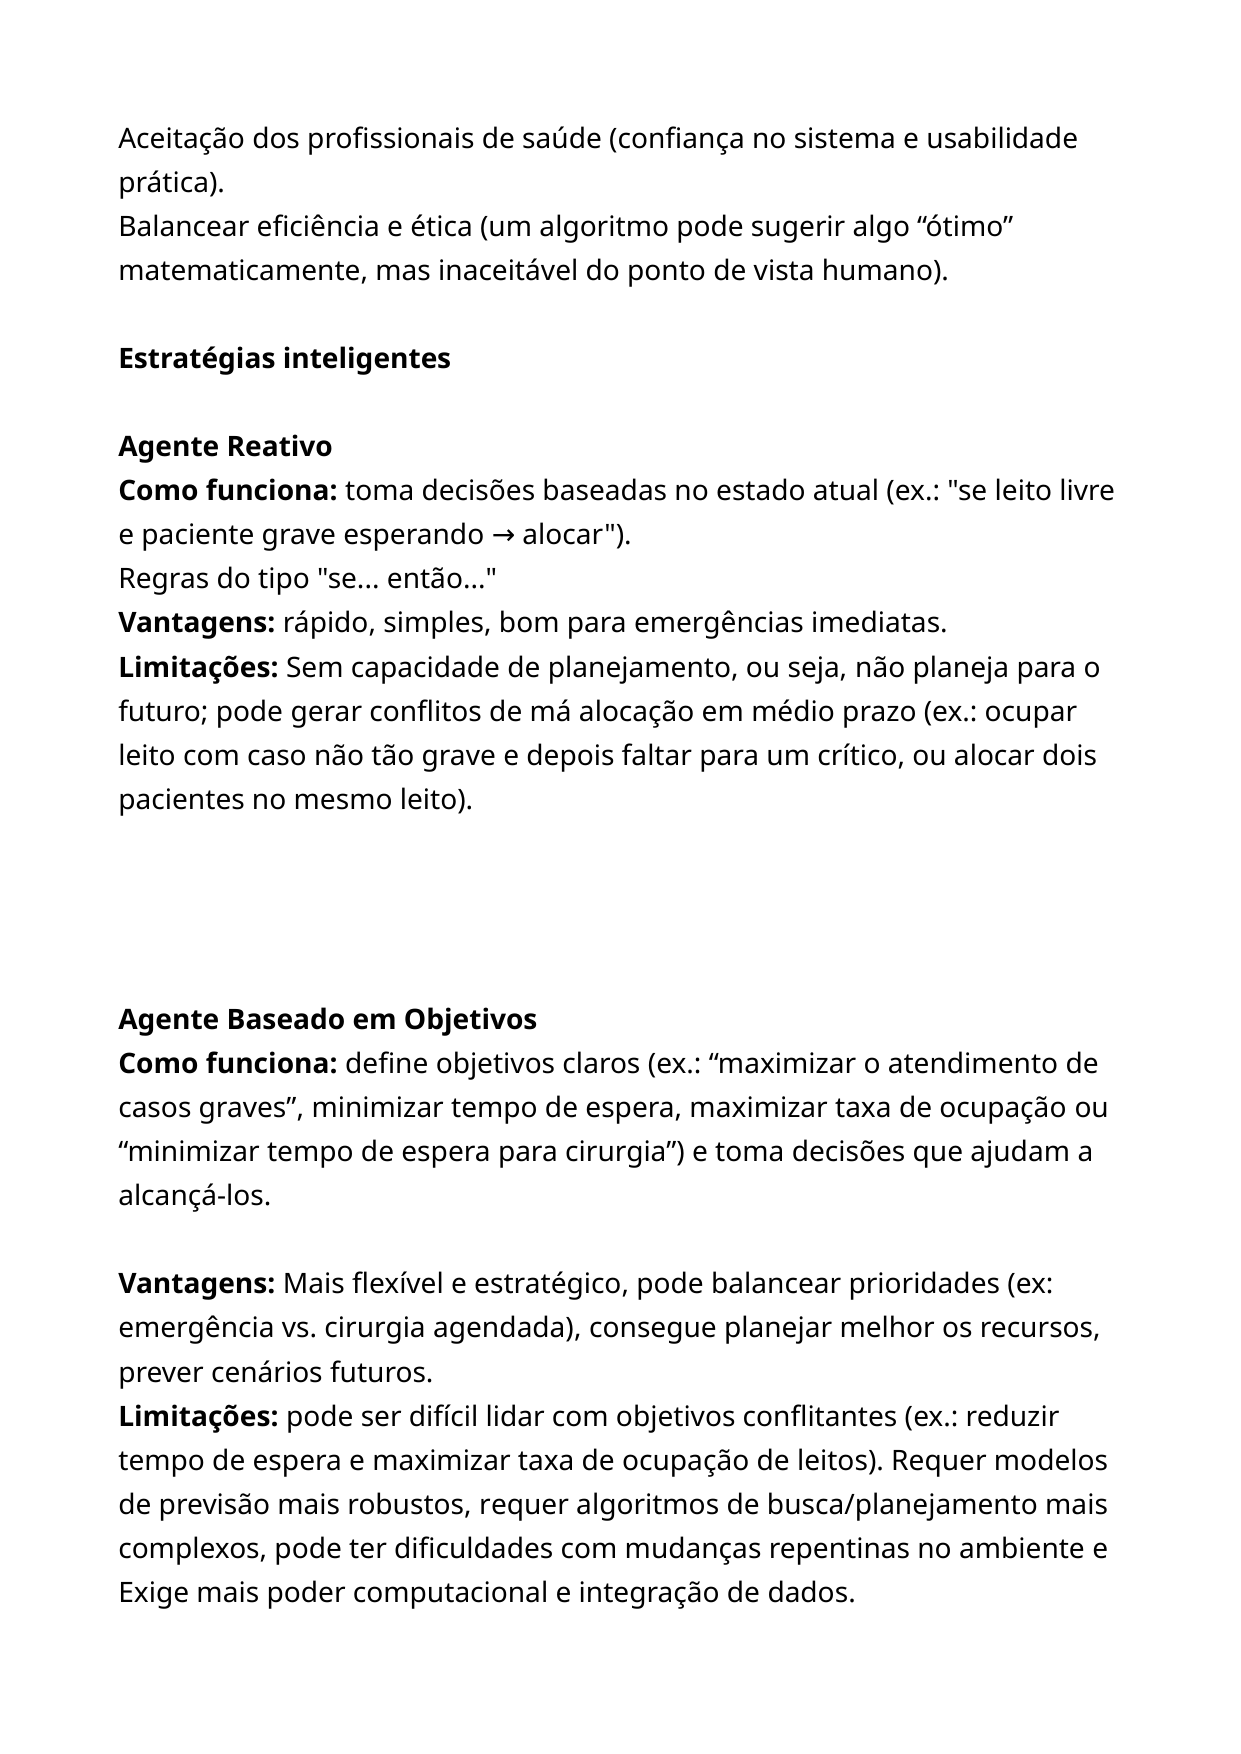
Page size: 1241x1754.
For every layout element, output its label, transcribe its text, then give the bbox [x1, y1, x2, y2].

text Como funciona: toma decisões baseadas no estado atual (ex.: "se leito livre e paciente grave esperando → alocar"). [118, 471, 1122, 553]
text Agente Baseado em Objetivos [118, 999, 1122, 1038]
text Balancear eficiência e ética (um algoritmo pode sugerir algo “ótimo” matematicamente, mas inaceitável do ponto de vista humano). [118, 206, 1122, 289]
text Como funciona: define objetivos claros (ex.: “maximizar o atendimento de casos graves”, minimizar tempo de espera, maximizar taxa de ocupação ou “minimizar tempo de espera para cirurgia”) e toma decisões que ajudam a alcançá-los. [118, 1043, 1122, 1214]
text Aceitação dos profissionais de saúde (confiança no sistema e usabilidade prática). [118, 118, 1122, 201]
text Vantagens: rápido, simples, bom para emergências imediatas. [118, 603, 1122, 641]
text Vantagens: Mais flexível e estratégico, pode balancear prioridades (ex: emergência vs. cirurgia agendada), consegue planejar melhor os recursos, prever cenários futuros. [118, 1264, 1122, 1390]
list Agente Reativo [118, 427, 1122, 465]
list Estratégias inteligentes [118, 338, 1122, 421]
text Limitações: pode ser difícil lidar com objetivos conflitantes (ex.: reduzir tempo de espera e maximizar taxa de ocupação de leitos). Requer modelos de previsão mais robustos, requer algoritmos de busca/planejamento mais complexos, pode ter dificuldades com mudanças repentinas no ambiente e Exige mais poder computacional e integração de dados. [118, 1396, 1122, 1611]
text Regras do tipo "se... então..." [118, 559, 1122, 597]
text Limitações: Sem capacidade de planejamento, ou seja, não planeja para o futuro; pode gerar conflitos de má alocação em médio prazo (ex.: ocupar leito com caso não tão grave e depois faltar para um crítico, ou alocar dois pacientes no mesmo leito). [118, 647, 1122, 817]
